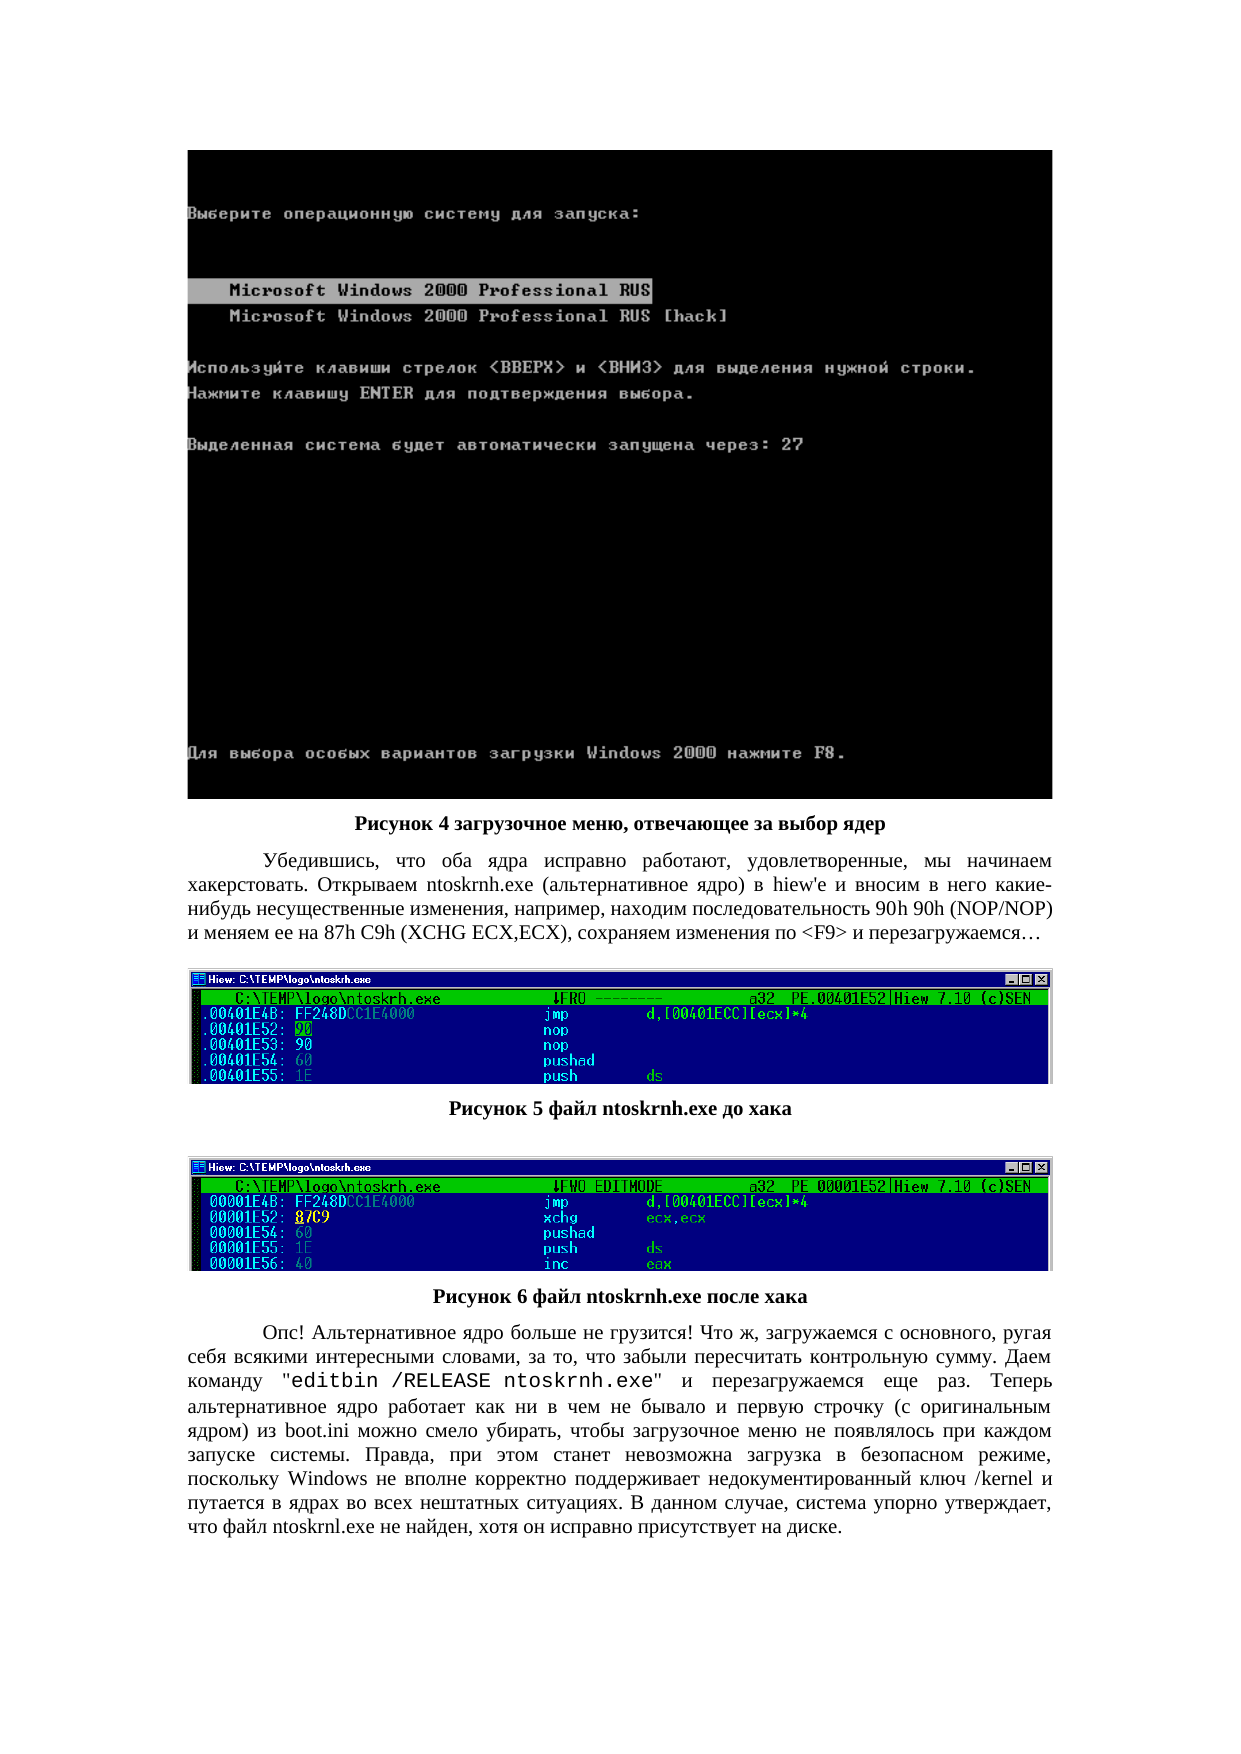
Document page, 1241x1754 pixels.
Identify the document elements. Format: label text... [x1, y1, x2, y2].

text Рисунок 5 файл ntoskrnh.exe до хака [187, 1096, 1053, 1120]
picture [187, 968, 1053, 1084]
picture [187, 1156, 1053, 1271]
text Рисунок 6 файл ntoskrnh.exe после хака [187, 1283, 1053, 1308]
text Убедившись, что оба ядра исправно работают, удовлетворенные, мы начинаем хакерстовать. Открываем ntoskrnh.exe (альтернативное ядро) в hiew'е и вносим в него какие-нибудь несущественные изменения, например, находим последовательность 90h 90h (NOP/NOP) и меняем ее на 87h C9h (XCHG ECX,ECX), сохраняем изменения по <F9> и перезагружаемся… [187, 848, 1053, 944]
picture [187, 150, 1053, 799]
text Опс! Альтернативное ядро больше не грузится! Что ж, загружаемся с основного, ругая себя всякими интересными словами, за то, что забыли пересчитать контрольную сумму. Даем команду "editbin /RELEASE ntoskrnh.exe" и перезагружаемся еще раз. Теперь альтернативное ядро работает как ни в чем не бывало и первую строчку (с оригинальным ядром) из boot.ini можно смело убирать, чтобы загрузочное меню не появлялось при каждом запуске системы. Правда, при этом станет невозможна загрузка в безопасном режиме, поскольку Windows не вполне корректно поддерживает недокументированный ключ /kernel и путается в ядрах во всех нештатных ситуациях. В данном случае, система упорно утверждает, что файл ntoskrnl.exe не найден, хотя он исправно присутствует на диске. [187, 1320, 1053, 1538]
text Рисунок 4 загрузочное меню, отвечающее за выбор ядер [187, 811, 1053, 835]
